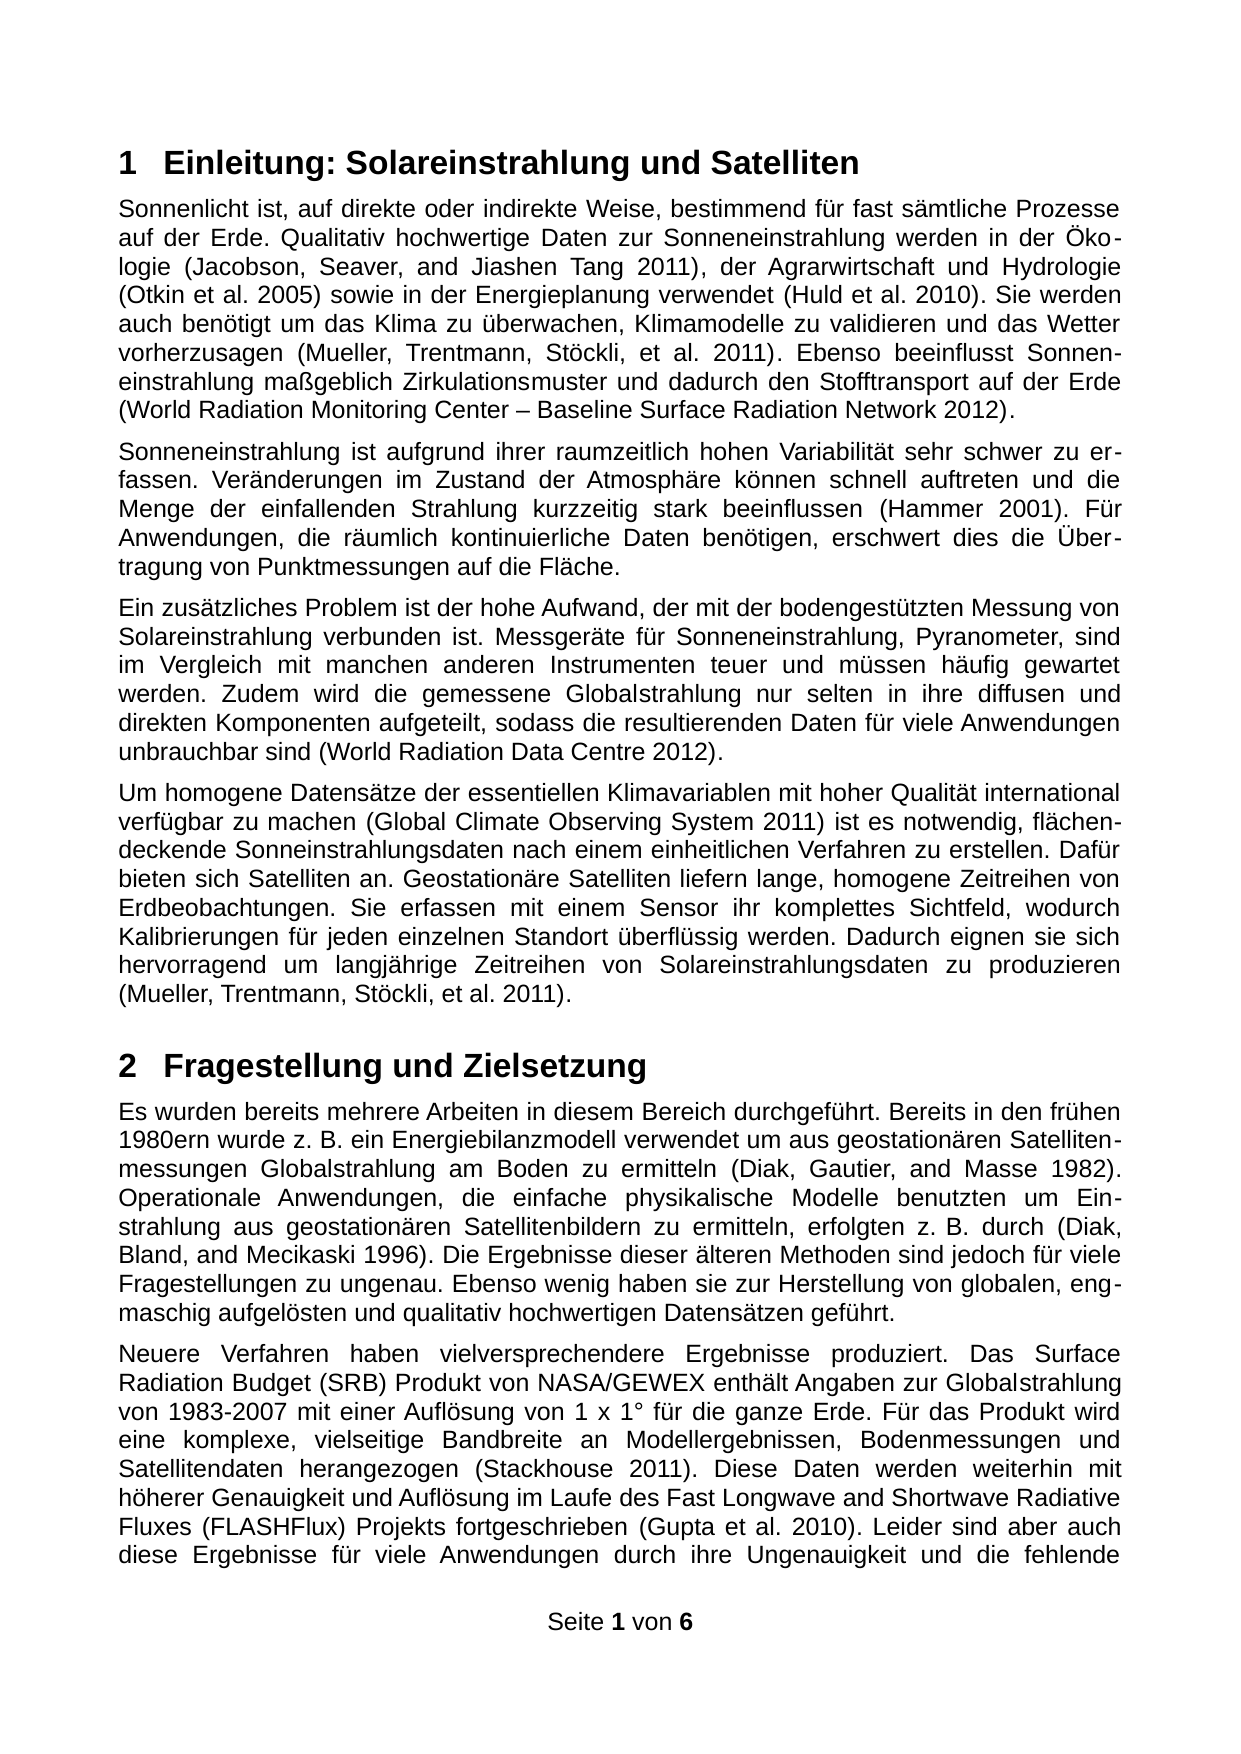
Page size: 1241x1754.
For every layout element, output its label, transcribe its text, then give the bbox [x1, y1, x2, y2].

subtitle Fragestellung und Zielsetzung [118, 1046, 1122, 1084]
text Neuere Verfahren haben vielversprechendere Ergebnisse produziert. Das Surface Radiation Budget (SRB) Produkt von NASA/GEWEX enthält Angaben zur Global­strahlung von 1983-2007 mit einer Auflösung von 1 x 1° für die ganze Erde. Für das Produkt wird eine komplexe, vielseitige Bandbreite an Modellergebnissen, Bodenmessungen und Satelliten­daten herangezogen (Stackhouse 2011). Diese Daten werden weiterhin mit höherer Genauigkeit und Auflösung im Laufe des Fast Longwave and Shortwave Radiative Fluxes (FLASHFlux) Projekts fortgeschrieben (Gupta et al. 2010). Leider sind aber auch diese Ergebnisse für viele Anwendungen durch ihre Ungenauigkeit und die fehlende [118, 1339, 1122, 1569]
text Um homogene Datensätze der essentiellen Klimavariablen mit hoher Qualität international verfügbar zu machen (Global Climate Observing System 2011) ist es notwendig, flächen­deckende Sonneinstrahlungsdaten nach einem einheitlichen Verfahren zu erstellen. Dafür bieten sich Satelliten an. Geostationäre Satelliten liefern lange, homogene Zeitreihen von Erd­beobachtungen. Sie erfassen mit einem Sensor ihr komplettes Sichtfeld, wodurch Kalibrierungen für jeden einzelnen Standort überflüssig werden. Dadurch eignen sie sich hervorragend um langjährige Zeitreihen von Solareinstrahlungsdaten zu produzieren (Mueller, Trentmann, Stöckli, et al. 2011). [118, 778, 1122, 1008]
text Es wurden bereits mehrere Arbeiten in diesem Bereich durchgeführt. Bereits in den frühen 1980ern wurde z. B. ein Energiebilanzmodell verwendet um aus geostationären Satelliten­messungen Global­strahlung am Boden zu ermitteln (Diak, Gautier, and Masse 1982). Operationale Anwendungen, die einfache physikalische Modelle benutzten um Ein­strahlung aus geostationären Satellitenbildern zu ermitteln, erfolgten z. B. durch (Diak, Bland, and Mecikaski 1996). Die Ergebnisse dieser älteren Methoden sind jedoch für viele Fragestellungen zu ungenau. Ebenso wenig haben sie zur Herstellung von globalen, eng­maschig aufgelösten und qualitativ hochwertigen Datensätzen geführt. [118, 1097, 1122, 1327]
text Ein zusätzliches Problem ist der hohe Aufwand, der mit der bodengestützten Messung von Solar­einstrahlung verbunden ist. Messgeräte für Sonneneinstrahlung, Pyranometer, sind im Vergleich mit manchen anderen Instrumenten teuer und müssen häufig gewartet werden. Zudem wird die gemessene Global­strahlung nur selten in ihre diffusen und direkten Komponenten aufgeteilt, sodass die resultierenden Daten für viele Anwendungen unbrauchbar sind (World Radiation Data Centre 2012). [118, 593, 1122, 766]
text Sonnenlicht ist, auf direkte oder indirekte Weise, bestimmend für fast sämtliche Prozesse auf der Erde. Qualitativ hochwertige Daten zur Sonneneinstrahlung werden in der Öko­logie (Jacobson, Seaver, and Jiashen Tang 2011), der Agrarwirtschaft und Hydrologie (Otkin et al. 2005) sowie in der Energieplanung verwendet (Huld et al. 2010). Sie werden auch benötigt um das Klima zu überwachen, Klimamodelle zu validieren und das Wetter vorherzusagen (Mueller, Trentmann, Stöckli, et al. 2011). Ebenso beeinflusst Sonnen­einstrahlung maßgeblich Zirkulations­muster und dadurch den Stofftransport auf der Erde (World Radiation Monitoring Center – Baseline Surface Radiation Network 2012). [118, 194, 1122, 424]
subtitle Einleitung: Solareinstrahlung und Satelliten [118, 143, 1122, 182]
text Sonnen­einstrahlung ist aufgrund ihrer raumzeitlich hohen Variabilität sehr schwer zu er­fassen. Veränderungen im Zustand der Atmosphäre können schnell auftreten und die Menge der einfallenden Strahlung kurzzeitig stark beeinflussen (Hammer 2001). Für Anwendungen, die räumlich kontinuierliche Daten benötigen, erschwert dies die Über­tragung von Punktmessungen auf die Fläche. [118, 437, 1122, 581]
